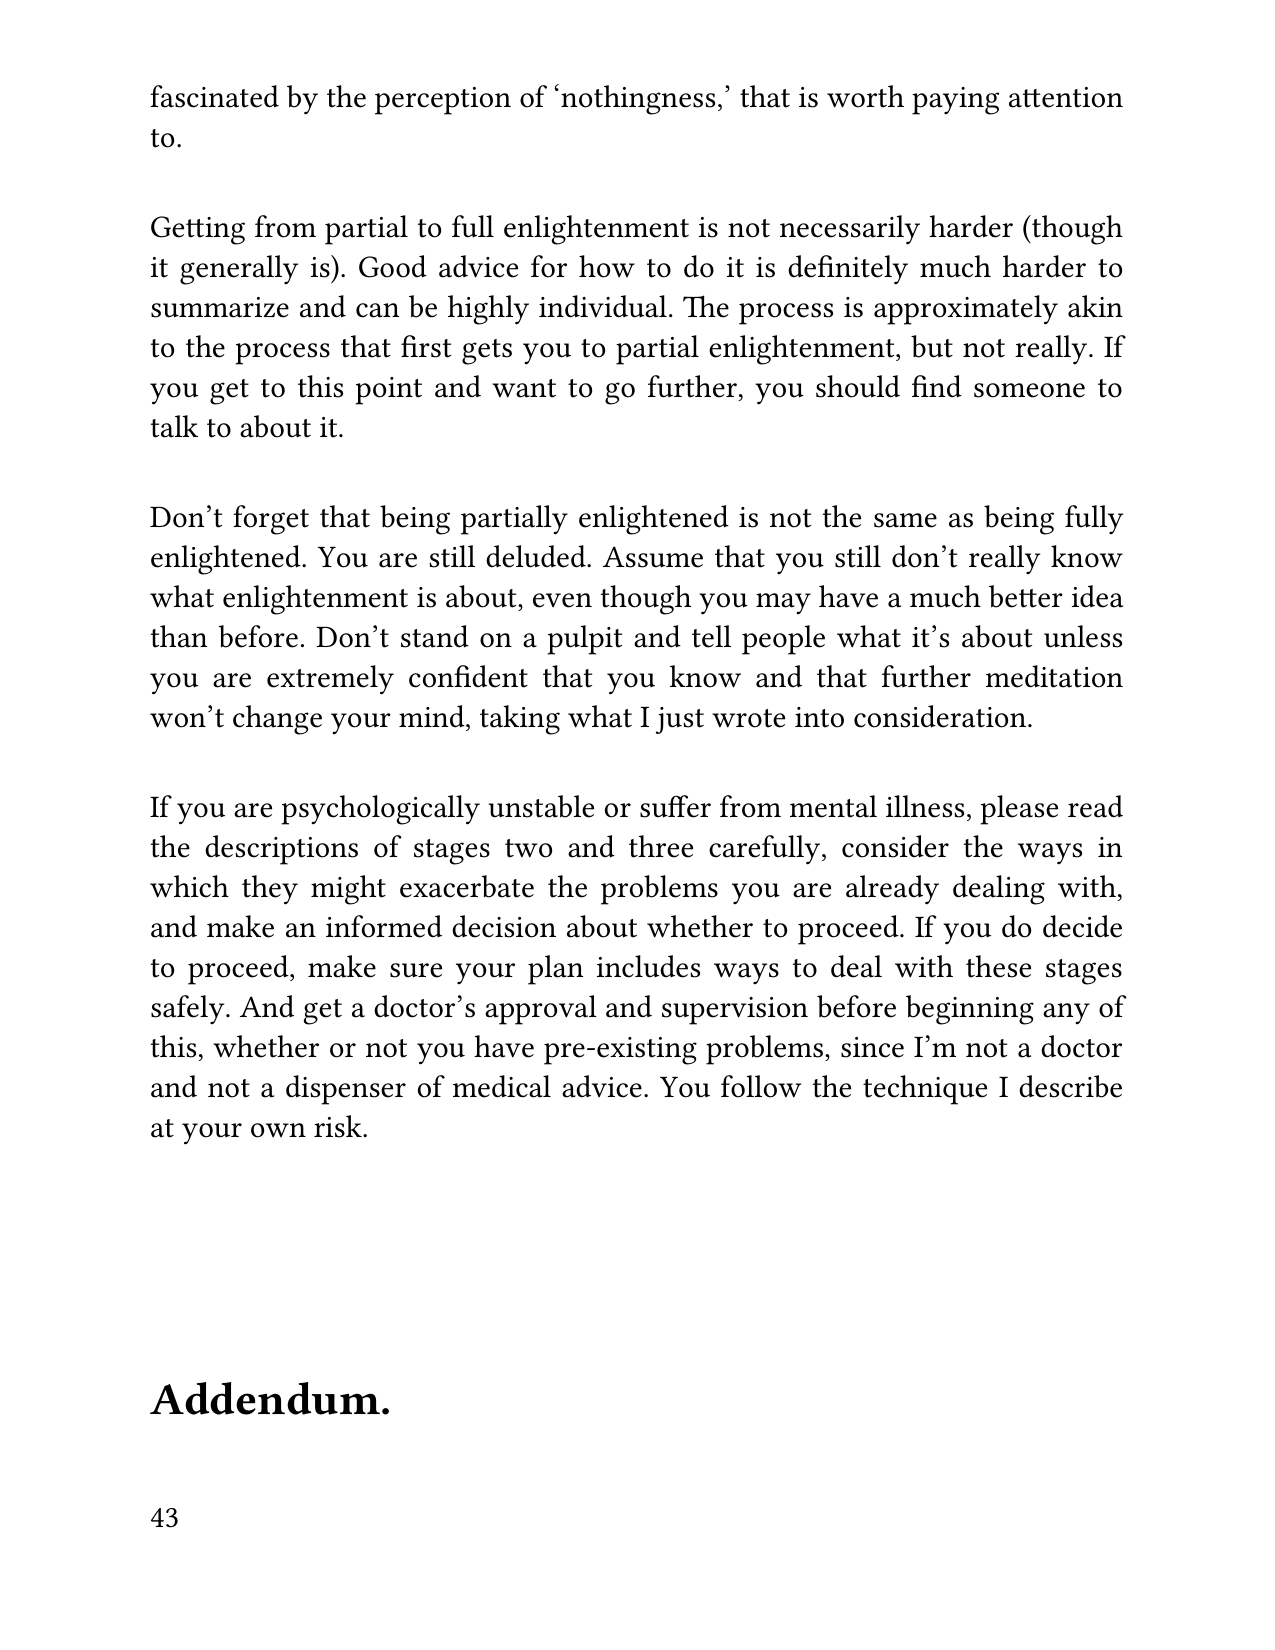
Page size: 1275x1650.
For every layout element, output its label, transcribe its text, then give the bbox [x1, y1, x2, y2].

text If you are psychologically unstable or suffer from mental illness, please read the descriptions of stages two and three carefully, consider the ways in which they might exacerbate the problems you are already dealing with, and make an informed decision about whether to proceed. If you do decide to proceed, make sure your plan includes ways to deal with these stages safely. And get a doctor’s approval and supervision before beginning any of this, whether or not you have pre-existing problems, since I’m not a doctor and not a dispenser of medical advice. You follow the technique I describe at your own risk. [150, 785, 1125, 1145]
text Don’t forget that being partially enlightened is not the same as being fully enlightened. You are still deluded. Assume that you still don’t really know what enlightenment is about, even though you may have a much better idea than before. Don’t stand on a pulpit and tell people what it’s about unless you are extremely confident that you know and that further meditation won’t change your mind, taking what I just wrote into consideration. [150, 495, 1125, 735]
text fascinated by the perception of ‘nothingness,’ that is worth paying attention to. [150, 75, 1125, 155]
subtitle Addendum. [150, 1371, 1125, 1426]
text Getting from partial to full enlightenment is not necessarily harder (though it generally is). Good advice for how to do it is definitely much harder to summarize and can be highly individual. The process is approximately akin to the process that first gets you to partial enlightenment, but not really. If you get to this point and want to go further, you should find someone to talk to about it. [150, 205, 1125, 445]
